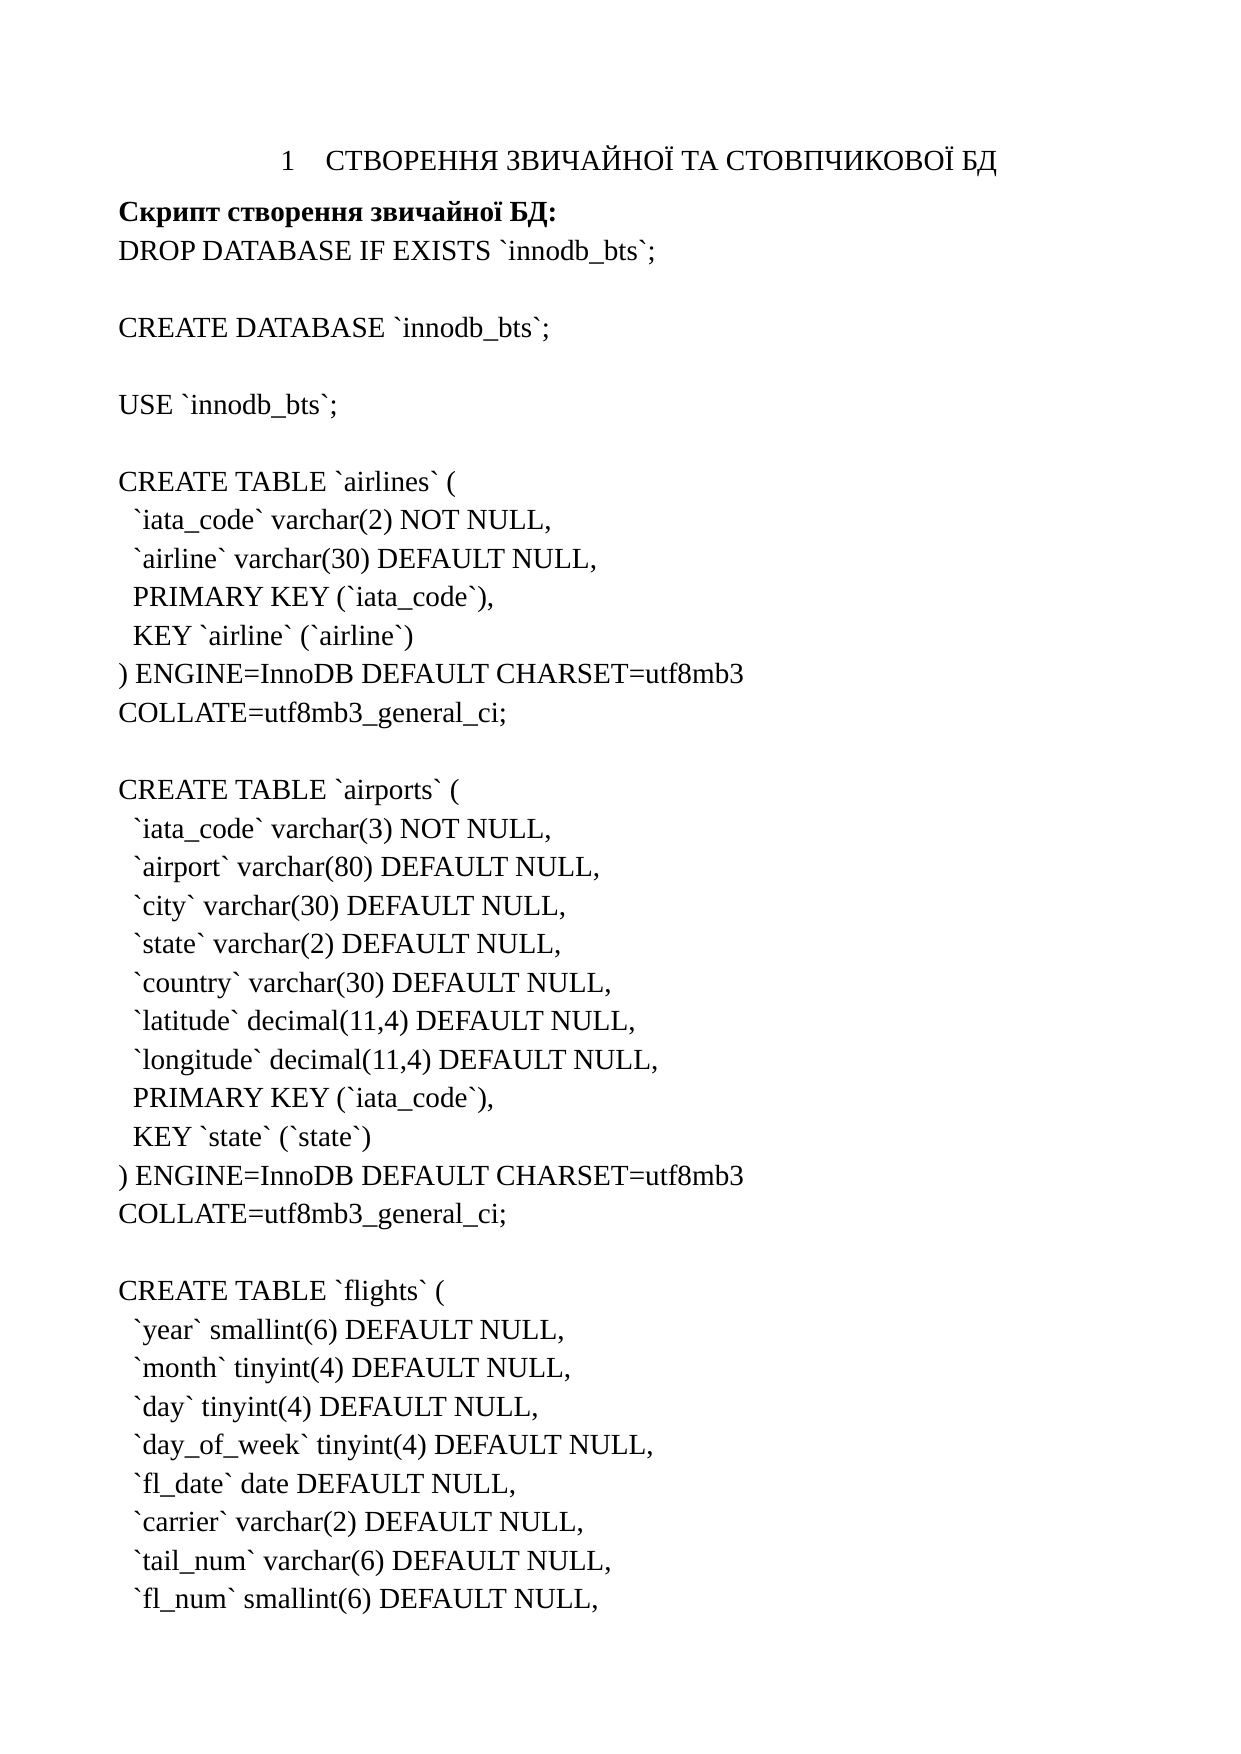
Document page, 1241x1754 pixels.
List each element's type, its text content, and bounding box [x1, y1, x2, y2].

text CREATE TABLE `flights` ( [118, 1273, 1122, 1307]
text DROP DATABASE IF EXISTS `innodb_bts`; [118, 233, 1122, 266]
text `latitude` decimal(11,4) DEFAULT NULL, [118, 1003, 1122, 1037]
text USE `innodb_bts`; [118, 387, 1122, 420]
text `fl_date` date DEFAULT NULL, [118, 1466, 1122, 1499]
text `longitude` decimal(11,4) DEFAULT NULL, [118, 1042, 1122, 1076]
text PRIMARY KEY (`iata_code`), [118, 1081, 1122, 1114]
text `airport` varchar(80) DEFAULT NULL, [118, 849, 1122, 883]
text `iata_code` varchar(2) NOT NULL, [118, 502, 1122, 536]
text PRIMARY KEY (`iata_code`), [118, 579, 1122, 613]
text `day` tinyint(4) DEFAULT NULL, [118, 1389, 1122, 1422]
text `iata_code` varchar(3) NOT NULL, [118, 811, 1122, 844]
text CREATE DATABASE `innodb_bts`; [118, 310, 1122, 343]
text `airline` varchar(30) DEFAULT NULL, [118, 541, 1122, 574]
text `country` varchar(30) DEFAULT NULL, [118, 965, 1122, 998]
text `year` smallint(6) DEFAULT NULL, [118, 1312, 1122, 1345]
text `fl_num` smallint(6) DEFAULT NULL, [118, 1582, 1122, 1615]
text `day_of_week` tinyint(4) DEFAULT NULL, [118, 1427, 1122, 1461]
text `tail_num` varchar(6) DEFAULT NULL, [118, 1543, 1122, 1577]
text Скрипт створення звичайної БД: [118, 194, 1122, 228]
text ) ENGINE=InnoDB DEFAULT CHARSET=utf8mb3 COLLATE=utf8mb3_general_ci; [118, 1158, 1122, 1230]
text CREATE TABLE `airlines` ( [118, 464, 1122, 497]
text `state` varchar(2) DEFAULT NULL, [118, 926, 1122, 960]
text KEY `airline` (`airline`) [118, 618, 1122, 652]
subtitle Створення звичайної та стовпчикової бд [156, 143, 1122, 177]
text KEY `state` (`state`) [118, 1119, 1122, 1153]
text ) ENGINE=InnoDB DEFAULT CHARSET=utf8mb3 COLLATE=utf8mb3_general_ci; [118, 657, 1122, 729]
text `city` varchar(30) DEFAULT NULL, [118, 888, 1122, 921]
text CREATE TABLE `airports` ( [118, 772, 1122, 806]
text `carrier` varchar(2) DEFAULT NULL, [118, 1504, 1122, 1538]
text `month` tinyint(4) DEFAULT NULL, [118, 1350, 1122, 1384]
